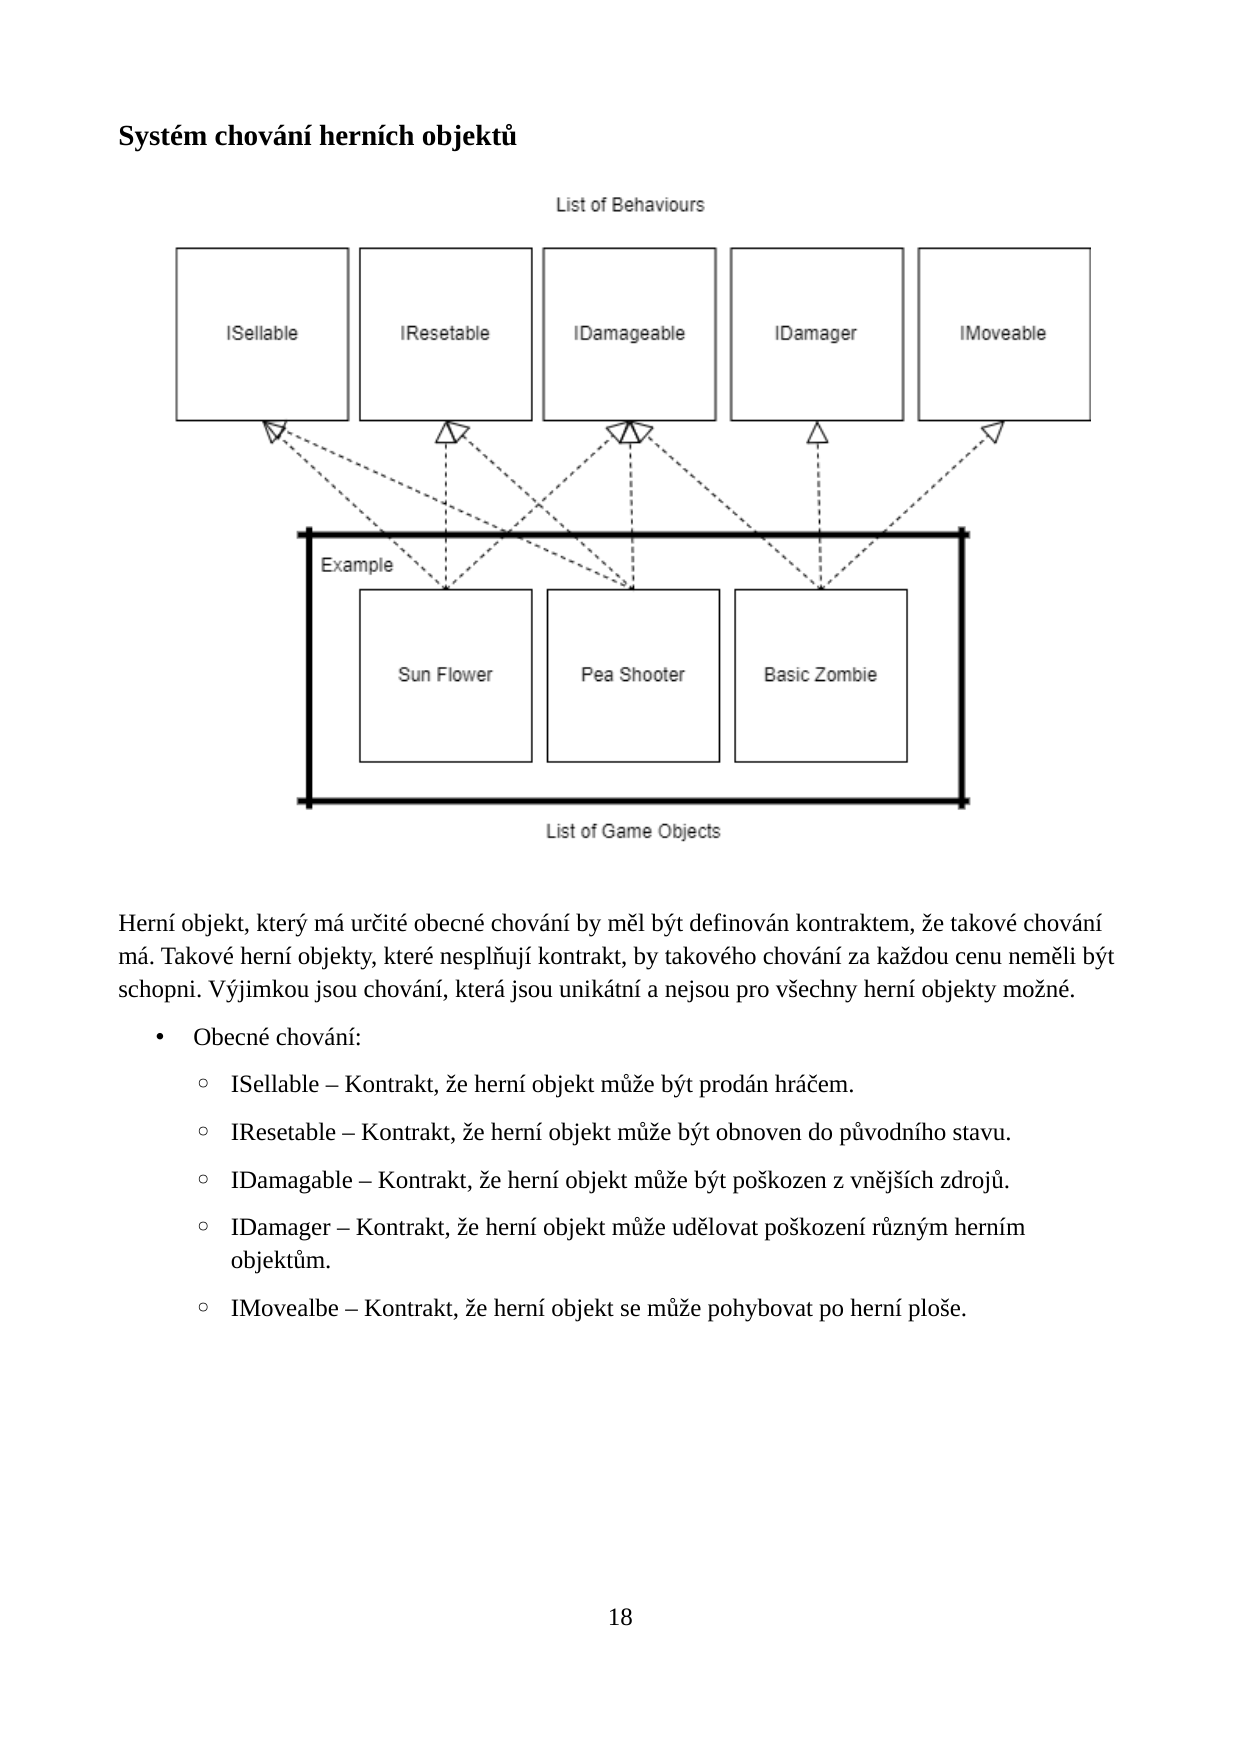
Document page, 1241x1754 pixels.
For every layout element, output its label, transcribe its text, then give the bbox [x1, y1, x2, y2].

list Obecné chování: [156, 1022, 1122, 1051]
subtitle Systém chování herních objektů [118, 118, 1122, 152]
list IMovealbe – Kontrakt, že herní objekt se může pohybovat po herní ploše. [193, 1293, 1122, 1322]
list IResetable – Kontrakt, že herní objekt může být obnoven do původního stavu. [193, 1117, 1122, 1146]
text Herní objekt, který má určité obecné chování by měl být definován kontraktem, že takové chování má. Takové herní objekty, které nesplňují kontrakt, by takového chování za každou cenu neměli být schopni. Výjimkou jsou chování, která jsou unikátní a nejsou pro všechny herní objekty možné. [118, 908, 1122, 1003]
list ISellable – Kontrakt, že herní objekt může být prodán hráčem. [193, 1069, 1122, 1098]
text 18 [118, 1602, 1122, 1631]
list IDamagable – Kontrakt, že herní objekt může být poškozen z vnějších zdrojů. [193, 1165, 1122, 1193]
list IDamager – Kontrakt, že herní objekt může udělovat poškození různým herním objektům. [193, 1212, 1122, 1274]
picture [175, 182, 1091, 857]
